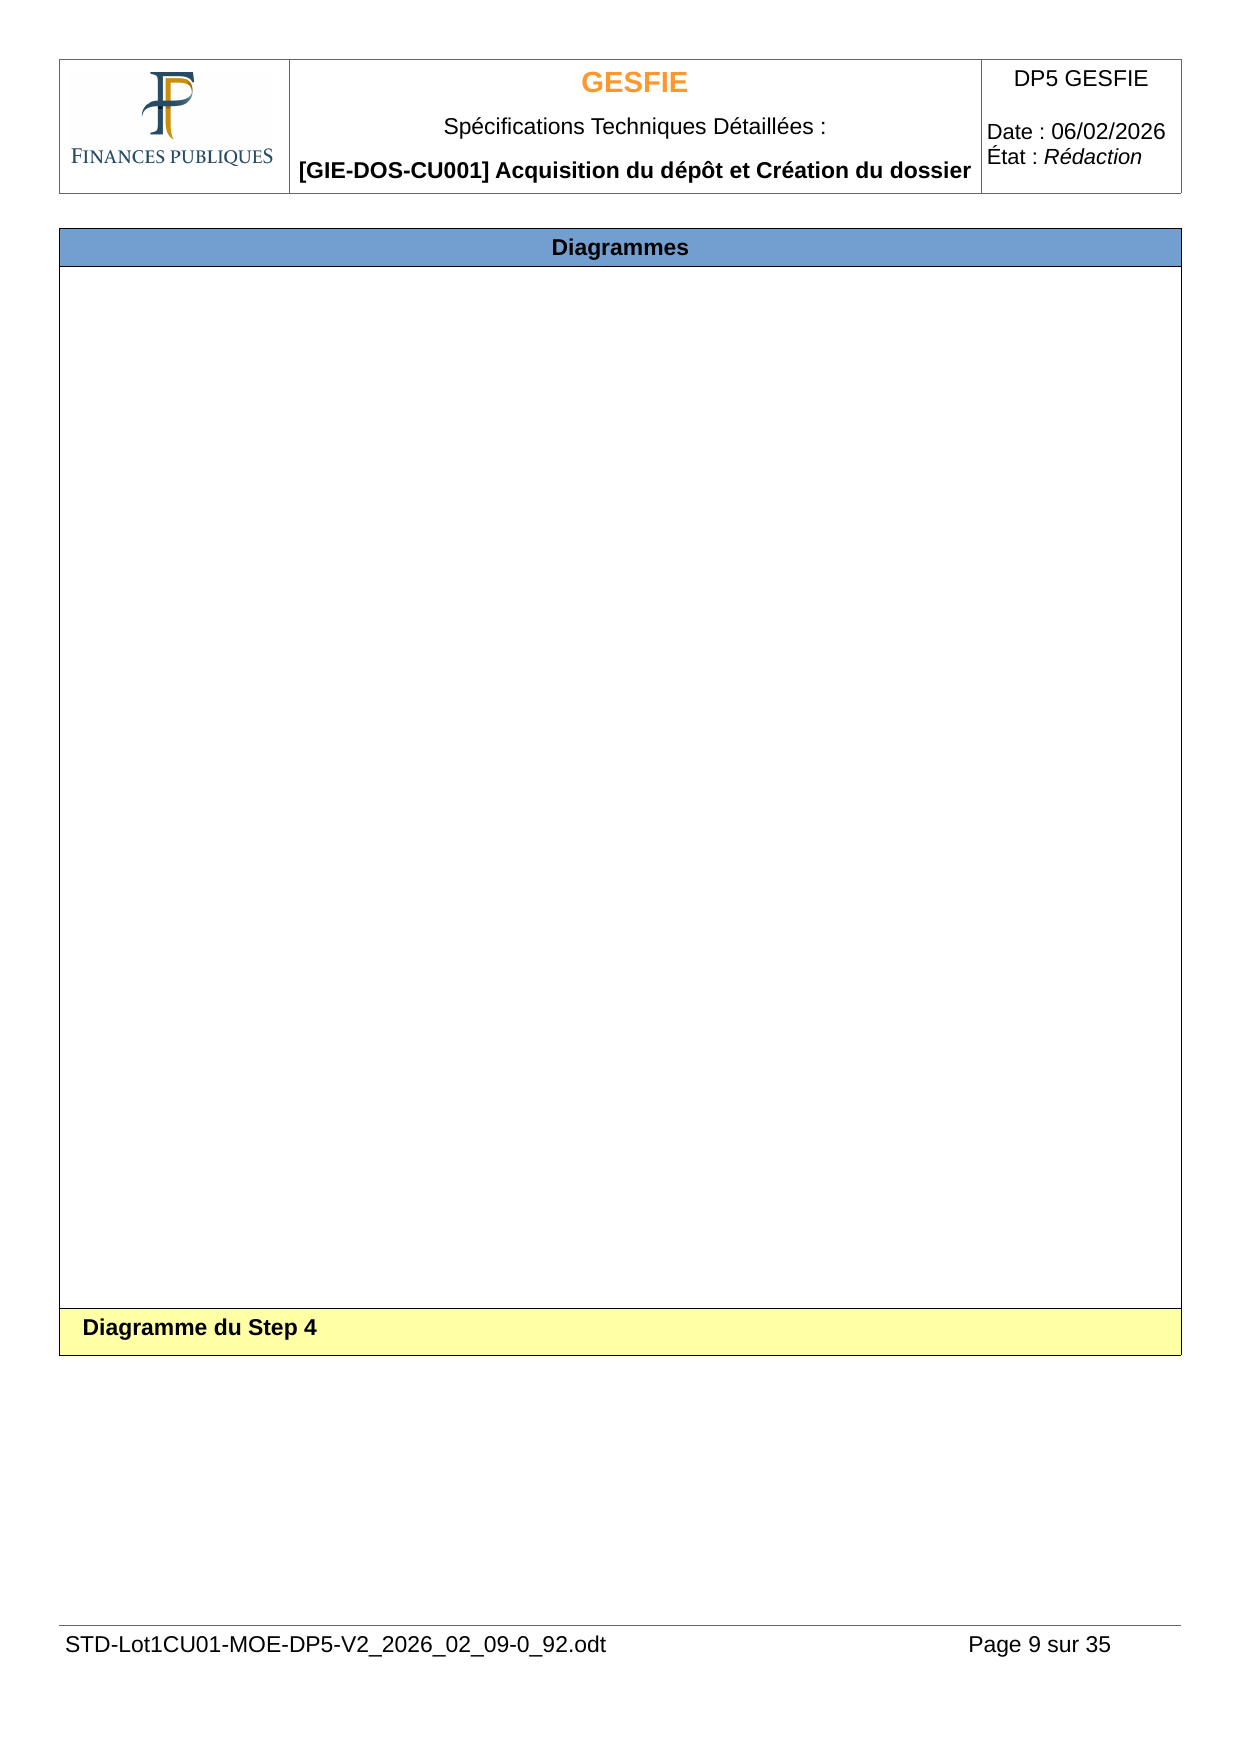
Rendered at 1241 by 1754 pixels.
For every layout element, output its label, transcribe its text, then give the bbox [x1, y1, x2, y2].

picture [69, 70, 274, 168]
table_header Diagrammes [60, 229, 1181, 266]
table_cell [60, 267, 1181, 1308]
table_cell Diagramme du Step 4 [60, 1309, 1181, 1355]
